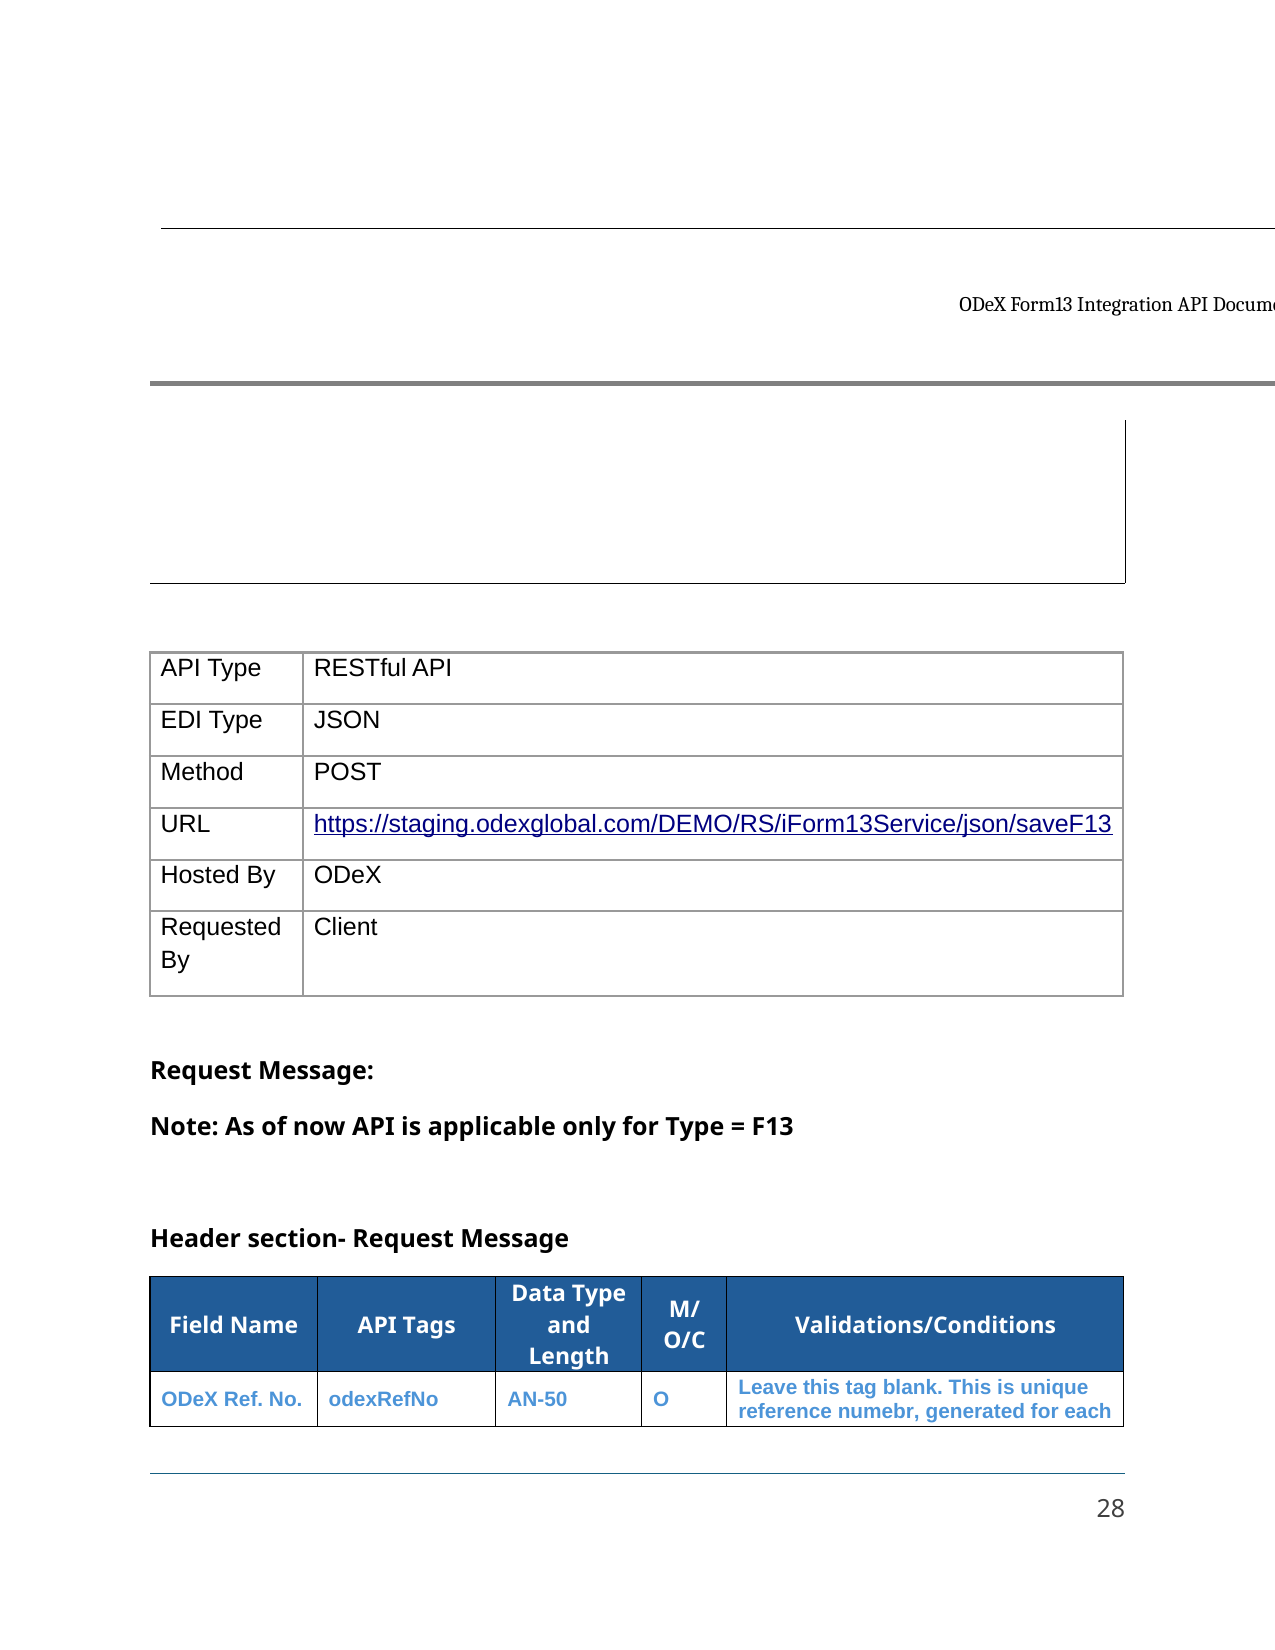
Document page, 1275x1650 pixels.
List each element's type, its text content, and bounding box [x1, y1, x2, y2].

table_cell URL [151, 809, 302, 858]
text Request Message: [150, 1053, 1125, 1087]
table_cell POST [304, 757, 1122, 807]
table_header Data Type and Length [496, 1277, 641, 1371]
text Header section- Request Message [150, 1220, 1125, 1254]
table_cell O [642, 1372, 726, 1426]
table_cell Requested By [151, 912, 302, 995]
table_cell Method [151, 757, 302, 807]
table_cell https://staging.odexglobal.com/DEMO/RS/iForm13Service/json/saveF13 [304, 809, 1122, 858]
table_header RESTful API [304, 654, 1122, 703]
table_cell AN-50 [496, 1372, 641, 1426]
table_header Validations/Conditions [727, 1277, 1123, 1371]
table_header Field Name [151, 1277, 317, 1371]
table_header M/O/C [642, 1277, 726, 1371]
table_cell EDI Type [151, 705, 302, 755]
table_header API Type [151, 654, 302, 703]
table_cell Hosted By [151, 861, 302, 910]
table_cell ODeX Ref. No. [151, 1372, 317, 1426]
table_cell ODeX [304, 861, 1122, 910]
text Note: As of now API is applicable only for Type = F13 [150, 1109, 1125, 1143]
table_cell JSON [304, 705, 1122, 755]
table_cell Client [304, 912, 1122, 995]
table_header API Tags [318, 1277, 495, 1371]
table_cell odexRefNo [318, 1372, 495, 1426]
table_cell Leave this tag blank. This is unique reference numebr, generated for each [727, 1372, 1123, 1426]
